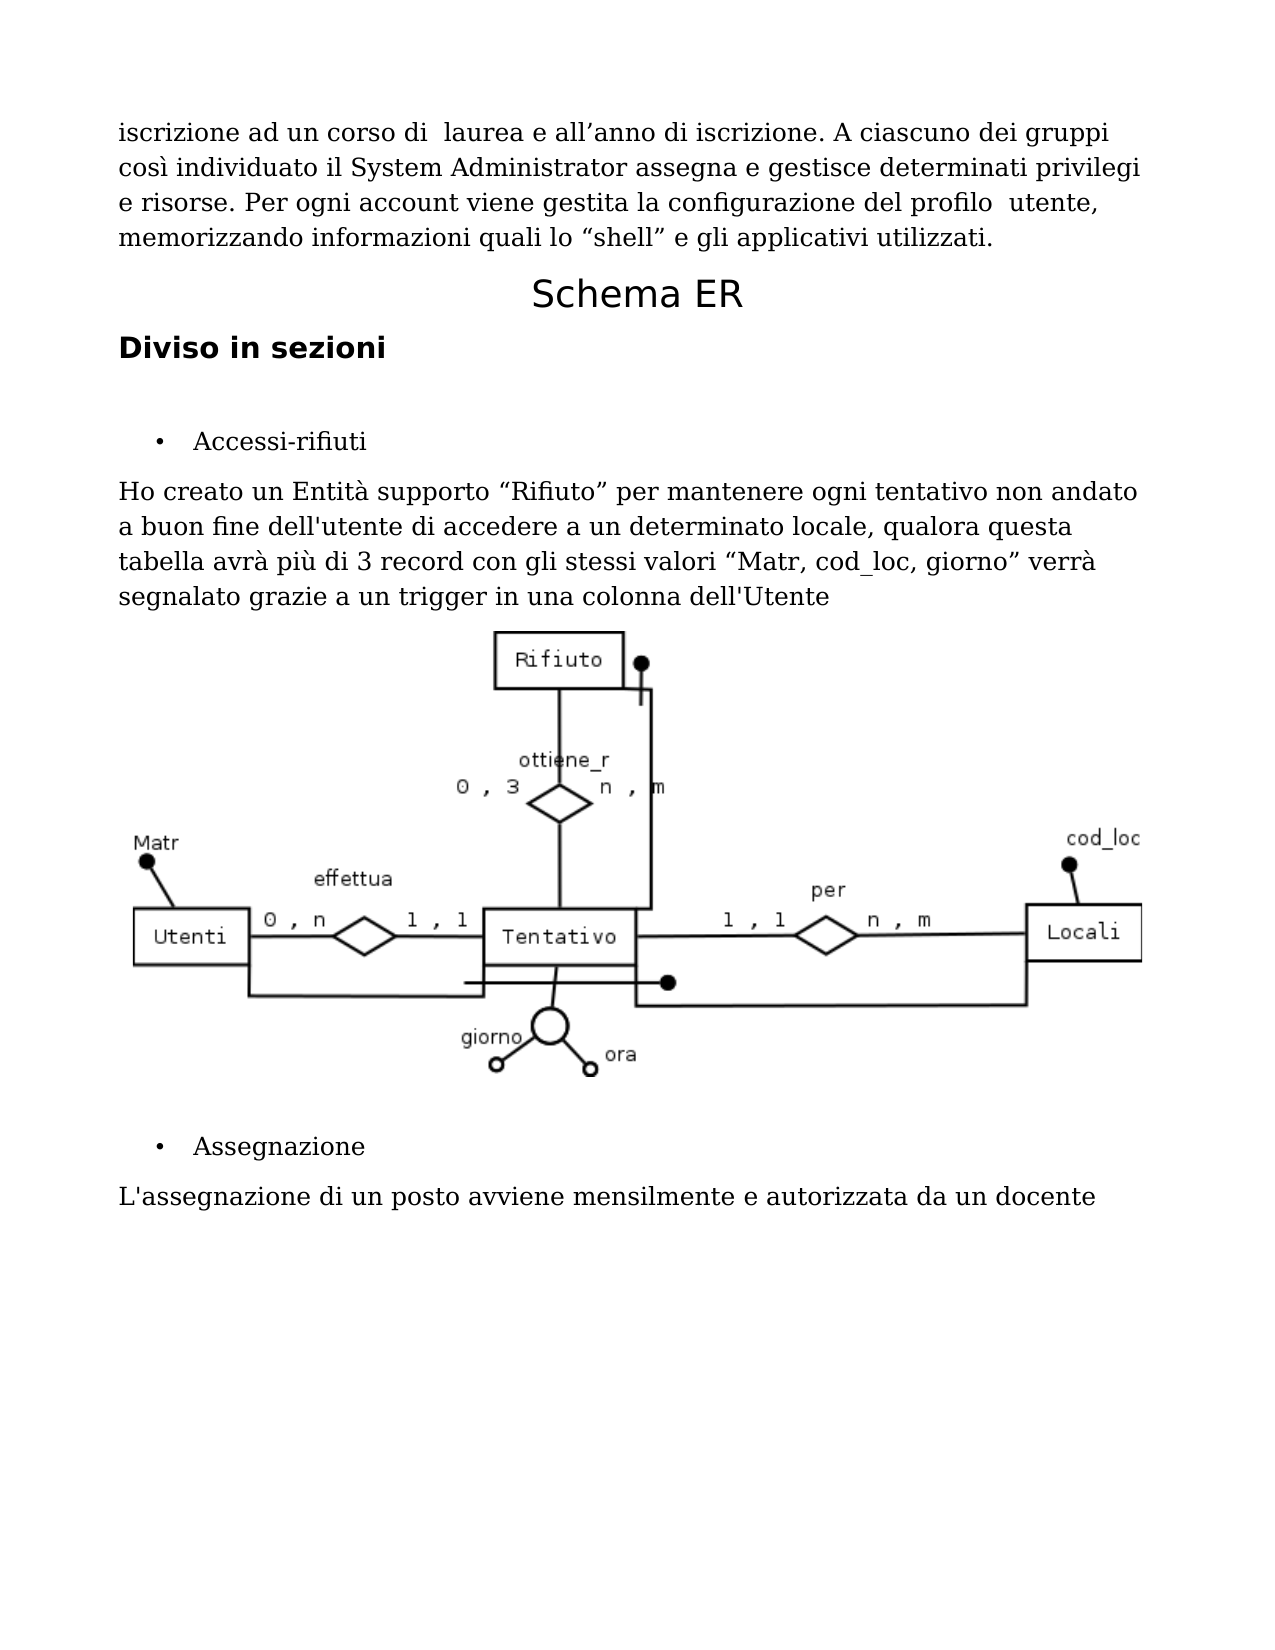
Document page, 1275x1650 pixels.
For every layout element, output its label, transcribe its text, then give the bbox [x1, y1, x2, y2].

picture [132, 631, 1143, 1077]
list Accessi-rifiuti [156, 427, 1157, 456]
text iscrizione ad un corso di laurea e all’anno di iscrizione. A ciascuno dei gruppi così individuato il System Administrator assegna e gestisce determinati privilegi e risorse. Per ogni account viene gestita la configurazione del profilo utente, memorizzando informazioni quali lo “shell” e gli applicativi utilizzati. [118, 118, 1157, 252]
subtitle Schema ER [118, 273, 1157, 316]
subtitle Diviso in sezioni [118, 331, 1157, 365]
text Ho creato un Entità supporto “Rifiuto” per mantenere ogni tentativo non andato a buon fine dell'utente di accedere a un determinato locale, qualora questa tabella avrà più di 3 record con gli stessi valori “Matr, cod_loc, giorno” verrà segnalato grazie a un trigger in una colonna dell'Utente [118, 477, 1157, 611]
list Assegnazione [156, 1132, 1157, 1161]
text L'assegnazione di un posto avviene mensilmente e autorizzata da un docente [118, 1182, 1157, 1211]
